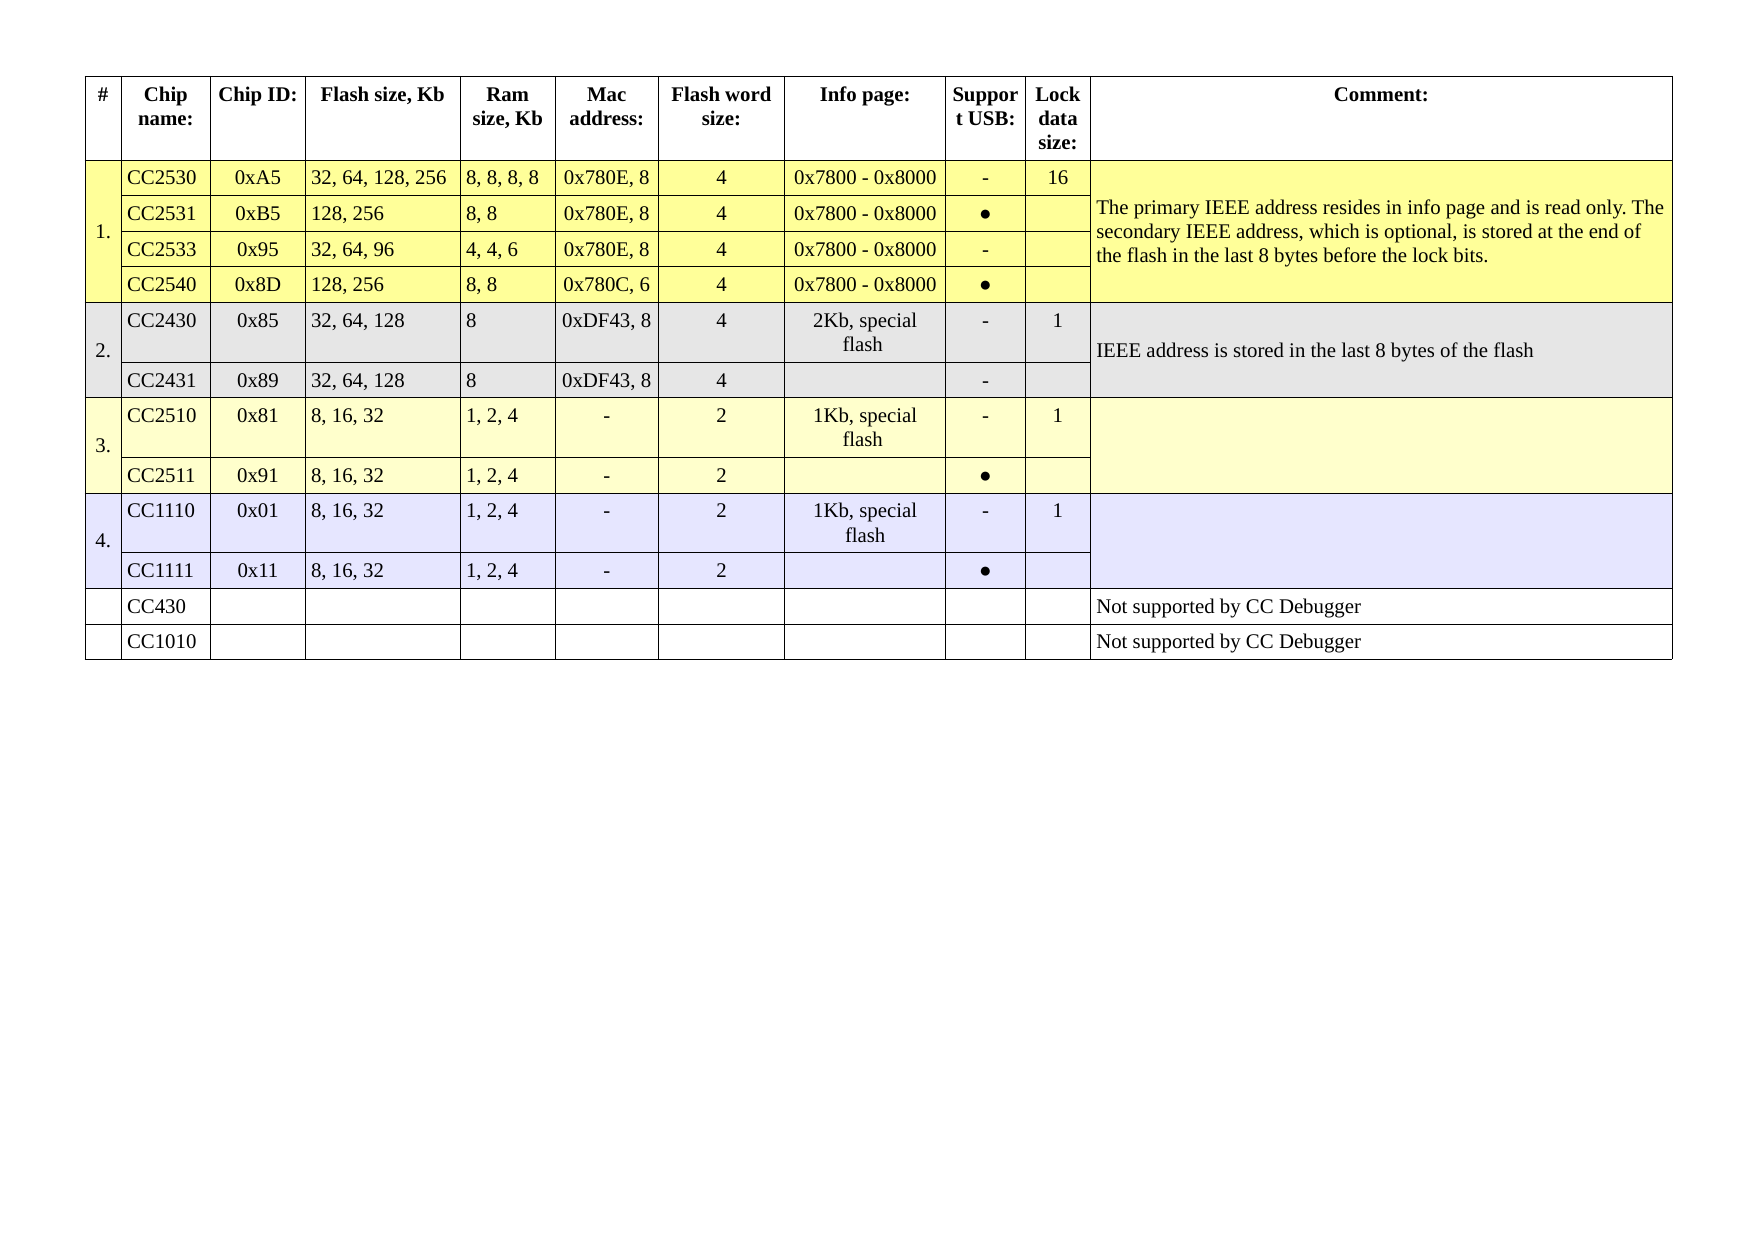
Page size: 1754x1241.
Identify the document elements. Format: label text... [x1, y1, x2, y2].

table_cell 0x780E, 8 [556, 232, 658, 266]
table_cell [1026, 589, 1090, 623]
table_cell 1 [1026, 494, 1090, 552]
table_cell 4 [659, 196, 784, 231]
table_cell CC2540 [122, 267, 210, 302]
table_cell 0x95 [211, 232, 305, 266]
table_cell Not supported by CC Debugger [1091, 589, 1672, 623]
table_header Ram size, Kb [461, 77, 555, 159]
table_cell 2 [659, 458, 784, 493]
table_cell [1026, 553, 1090, 588]
table_header Info page: [785, 77, 945, 159]
table_cell 8, 8, 8, 8 [461, 161, 555, 195]
table_cell 8, 16, 32 [306, 458, 460, 493]
table_cell - [946, 232, 1025, 266]
table_cell 1Kb, special flash [785, 494, 945, 552]
table_cell 0x01 [211, 494, 305, 552]
table_cell 8, 16, 32 [306, 494, 460, 552]
table_cell CC1110 [122, 494, 210, 552]
table_cell 0x7800 - 0x8000 [785, 196, 945, 231]
table_cell 128, 256 [306, 267, 460, 302]
table_header Mac address: [556, 77, 658, 159]
table_cell 0x85 [211, 303, 305, 362]
table_cell [785, 625, 945, 659]
table_cell CC2530 [122, 161, 210, 195]
table_cell [785, 363, 945, 397]
table_cell 0x7800 - 0x8000 [785, 267, 945, 302]
table_cell CC2511 [122, 458, 210, 493]
table_cell 1, 2, 4 [461, 494, 555, 552]
table_cell 4 [659, 303, 784, 362]
table_cell - [946, 398, 1025, 457]
table_cell ● [946, 458, 1025, 493]
table_cell ● [946, 553, 1025, 588]
table_cell CC430 [122, 589, 210, 623]
table_cell - [556, 553, 658, 588]
table_cell [659, 589, 784, 623]
table_cell [306, 625, 460, 659]
table_cell [785, 458, 945, 493]
table_cell [461, 589, 555, 623]
table_cell [1026, 267, 1090, 302]
table_cell CC2430 [122, 303, 210, 362]
table_cell [659, 625, 784, 659]
table_cell 0x780E, 8 [556, 161, 658, 195]
table_cell The primary IEEE address resides in info page and is read only. The secondary IEEE address, which is optional, is stored at the end of the flash in the last 8 bytes before the lock bits. [1091, 161, 1672, 302]
table_cell - [946, 303, 1025, 362]
table_cell 1 [1026, 398, 1090, 457]
table_cell ● [946, 267, 1025, 302]
table_cell 1 [1026, 303, 1090, 362]
table_cell 0xA5 [211, 161, 305, 195]
table_cell 2 [659, 398, 784, 457]
table_cell CC2510 [122, 398, 210, 457]
table_cell 1. [86, 161, 121, 302]
table_cell [946, 625, 1025, 659]
table_cell 2Kb, special flash [785, 303, 945, 362]
table_cell 8, 8 [461, 196, 555, 231]
table_cell [211, 589, 305, 623]
table_cell 2 [659, 553, 784, 588]
table_cell 3. [86, 398, 121, 493]
table_cell 8 [461, 363, 555, 397]
table_cell 0x7800 - 0x8000 [785, 232, 945, 266]
table_cell 32, 64, 128 [306, 303, 460, 362]
table_cell 4, 4, 6 [461, 232, 555, 266]
table_cell 4. [86, 494, 121, 588]
table_cell - [946, 363, 1025, 397]
table_cell 4 [659, 161, 784, 195]
table_cell Not supported by CC Debugger [1091, 625, 1672, 659]
table_cell - [946, 494, 1025, 552]
table_cell 8, 8 [461, 267, 555, 302]
table_cell [211, 625, 305, 659]
table_cell 4 [659, 232, 784, 266]
table_cell [461, 625, 555, 659]
table_cell 2. [86, 303, 121, 397]
table_cell 32, 64, 128, 256 [306, 161, 460, 195]
table_cell 0x8D [211, 267, 305, 302]
table_header Comment: [1091, 77, 1672, 159]
table_cell [1026, 196, 1090, 231]
table_cell [1026, 625, 1090, 659]
table_cell 0x780C, 6 [556, 267, 658, 302]
table_cell [556, 589, 658, 623]
table_cell 0x780E, 8 [556, 196, 658, 231]
table_cell [86, 625, 121, 659]
table_cell 32, 64, 128 [306, 363, 460, 397]
table_cell [785, 553, 945, 588]
table_cell - [556, 398, 658, 457]
table_cell 8, 16, 32 [306, 398, 460, 457]
table_cell 128, 256 [306, 196, 460, 231]
table_cell 0x89 [211, 363, 305, 397]
table_cell 2 [659, 494, 784, 552]
table_cell [86, 589, 121, 623]
table_header Lock data size: [1026, 77, 1090, 159]
table_cell 0x91 [211, 458, 305, 493]
table_cell [785, 589, 945, 623]
table_cell CC1111 [122, 553, 210, 588]
table_cell 32, 64, 96 [306, 232, 460, 266]
table_cell 1, 2, 4 [461, 398, 555, 457]
table_cell IEEE address is stored in the last 8 bytes of the flash [1091, 303, 1672, 397]
table_header Chip ID: [211, 77, 305, 159]
table_cell - [556, 494, 658, 552]
table_cell ● [946, 196, 1025, 231]
table_cell [1091, 398, 1672, 493]
table_header Flash size, Kb [306, 77, 460, 159]
table_cell 1Kb, special flash [785, 398, 945, 457]
table_cell [1026, 232, 1090, 266]
table_cell 0x7800 - 0x8000 [785, 161, 945, 195]
table_cell [1026, 458, 1090, 493]
table_cell 1, 2, 4 [461, 458, 555, 493]
table_cell 4 [659, 267, 784, 302]
table_cell [946, 589, 1025, 623]
table_cell 0xDF43, 8 [556, 303, 658, 362]
table_cell 4 [659, 363, 784, 397]
table_cell [1026, 363, 1090, 397]
table_cell 1, 2, 4 [461, 553, 555, 588]
table_cell CC2431 [122, 363, 210, 397]
table_cell 0xDF43, 8 [556, 363, 658, 397]
table_cell 8, 16, 32 [306, 553, 460, 588]
table_header Flash word size: [659, 77, 784, 159]
table_header Chip name: [122, 77, 210, 159]
table_cell - [556, 458, 658, 493]
table_cell 0x11 [211, 553, 305, 588]
table_cell [556, 625, 658, 659]
table_header Support USB: [946, 77, 1025, 159]
table_cell 8 [461, 303, 555, 362]
table_cell 16 [1026, 161, 1090, 195]
table_header # [86, 77, 121, 159]
table_cell 0xB5 [211, 196, 305, 231]
table_cell [306, 589, 460, 623]
table_cell 0x81 [211, 398, 305, 457]
table_cell CC1010 [122, 625, 210, 659]
table_cell - [946, 161, 1025, 195]
table_cell CC2531 [122, 196, 210, 231]
table_cell CC2533 [122, 232, 210, 266]
table_cell [1091, 494, 1672, 588]
